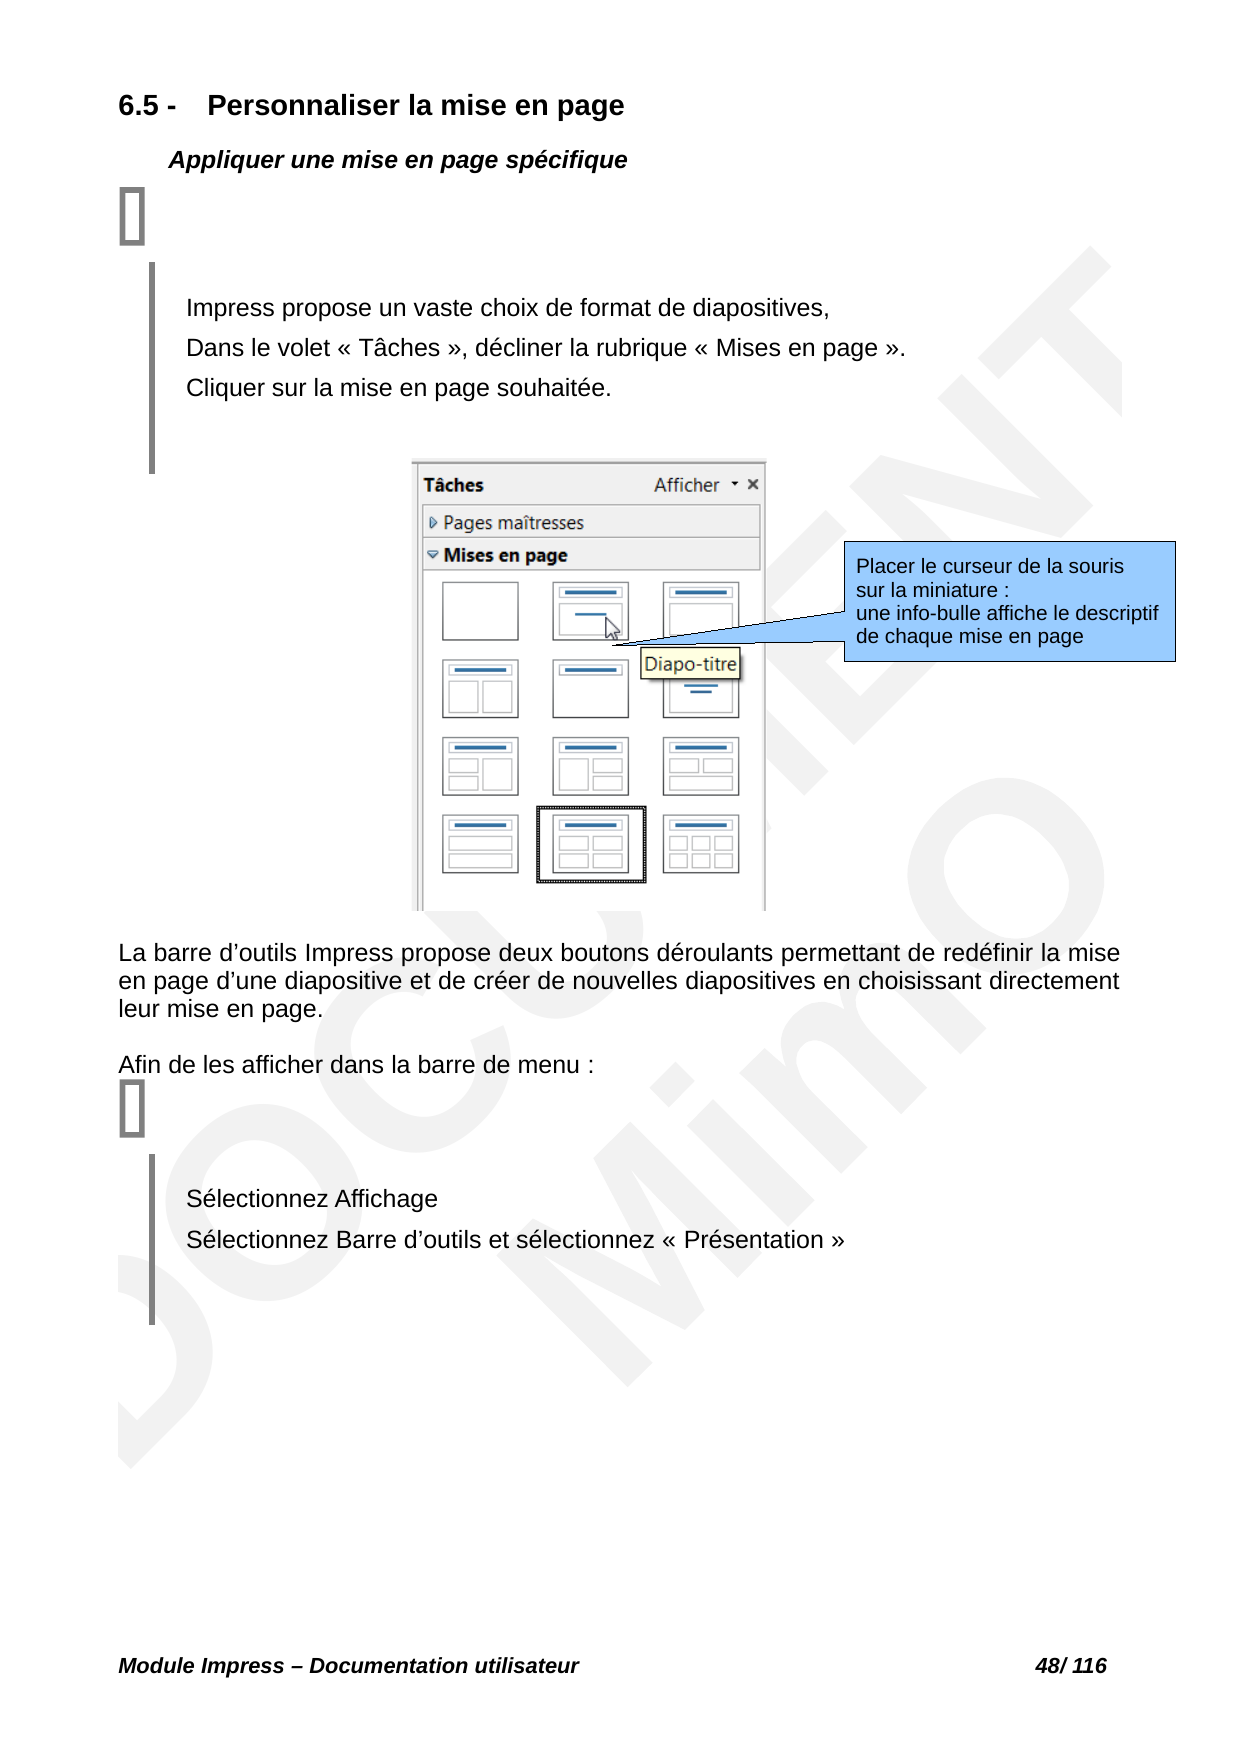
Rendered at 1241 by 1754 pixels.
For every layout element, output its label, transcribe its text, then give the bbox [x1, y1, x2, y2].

text 8 [118, 1078, 1122, 1154]
text La barre d’outils Impress propose deux boutons déroulants permettant de redéfinir la mise en page d’une diapositive et de créer de nouvelles diapositives en choisissant directement leur mise en page. [118, 939, 1122, 1022]
text Afin de les afficher dans la barre de menu : [118, 1050, 1122, 1078]
picture [411, 458, 767, 911]
text 8 [118, 186, 1122, 262]
text Dans le volet « Tâches », décliner la rubrique « Mises en page ». [155, 302, 1122, 343]
text Sélectionnez Barre d’outils et sélectionnez « Présentation » [155, 1194, 1122, 1254]
subtitle Appliquer une mise en page spécifique [168, 146, 1122, 174]
text Cliquer sur la mise en page souhaitée. [155, 343, 1122, 402]
text Impress propose un vaste choix de format de diapositives, [155, 262, 1122, 302]
text Sélectionnez Affichage [155, 1154, 1122, 1194]
subtitle Personnaliser la mise en page [118, 88, 1122, 121]
